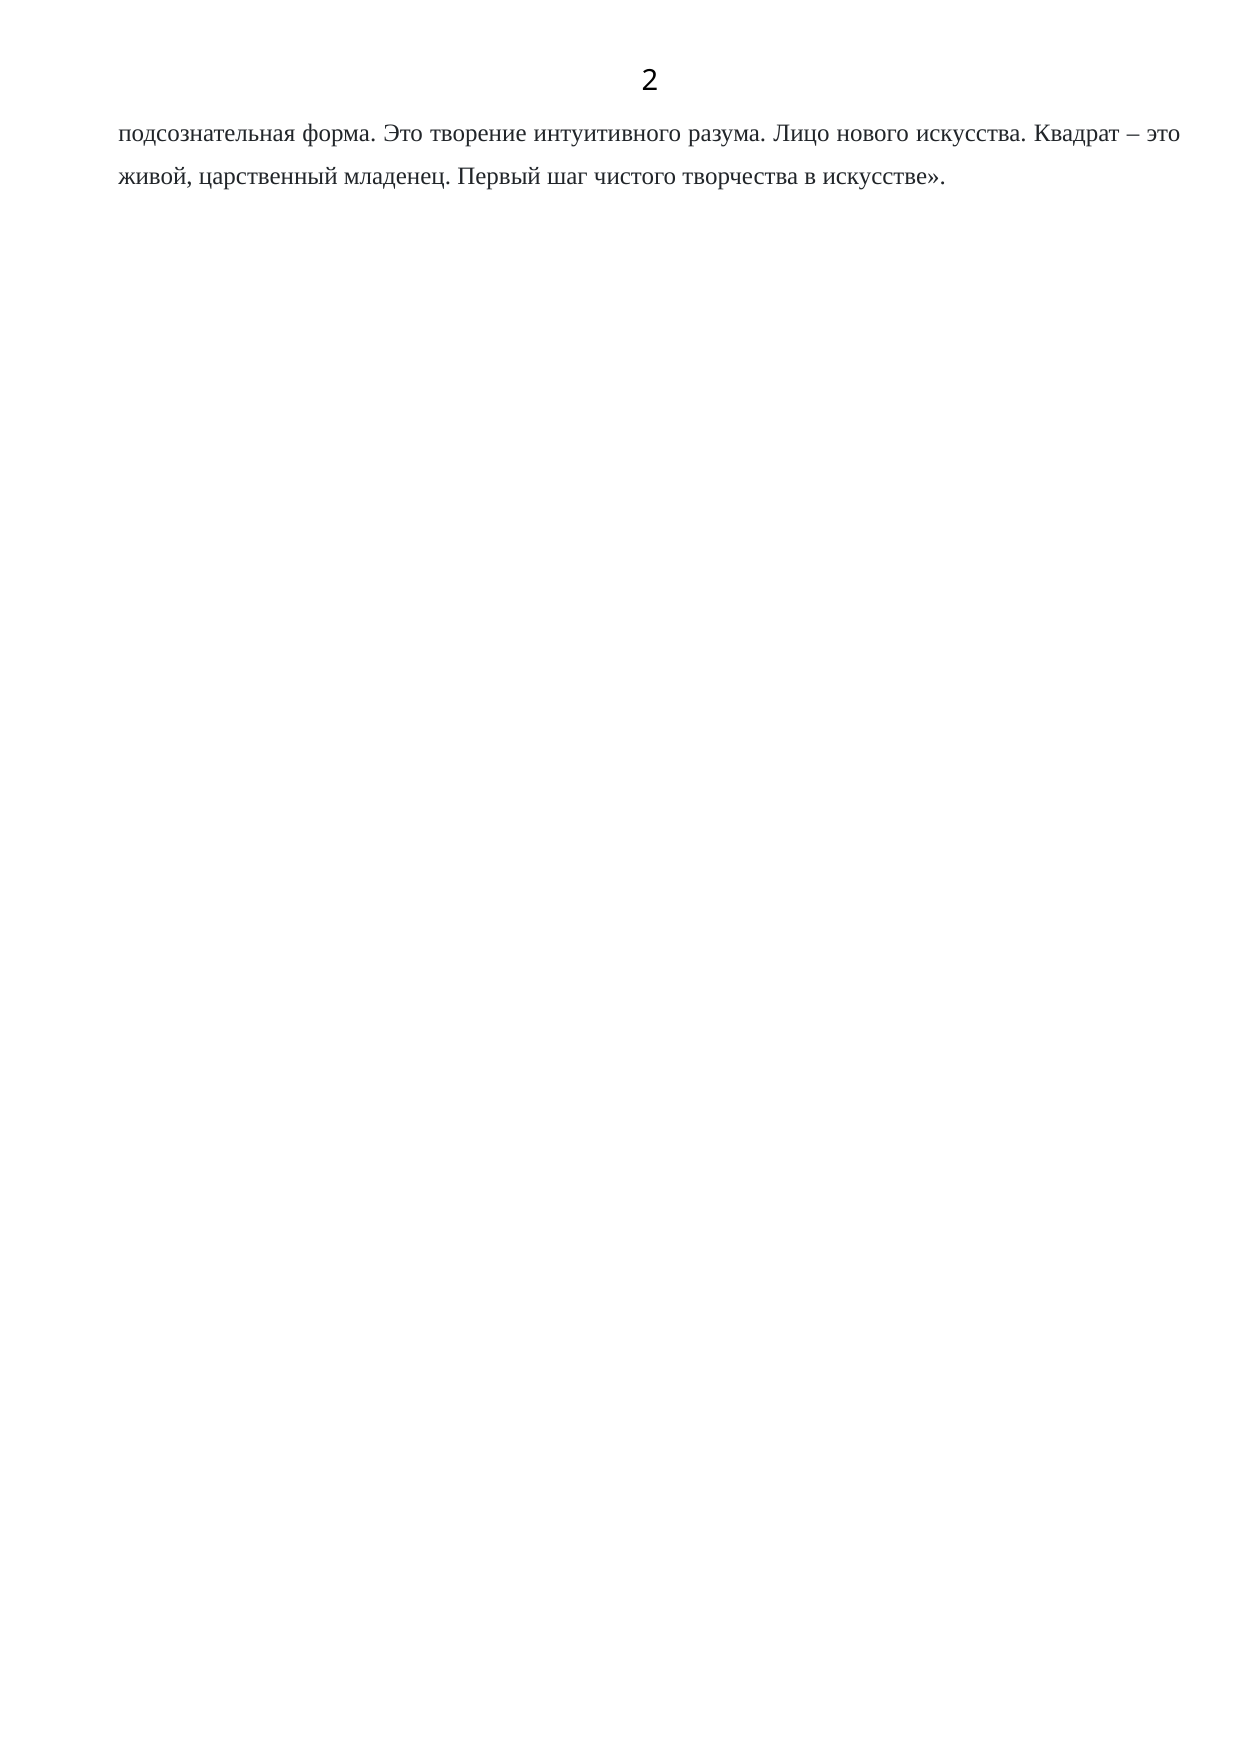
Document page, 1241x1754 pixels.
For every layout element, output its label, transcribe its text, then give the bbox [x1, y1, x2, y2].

text подсознательная форма. Это творение интуитивного разума. Лицо нового искусства. Квадрат – это живой, царственный младенец. Первый шаг чистого творчества в искусстве». [118, 118, 1181, 190]
